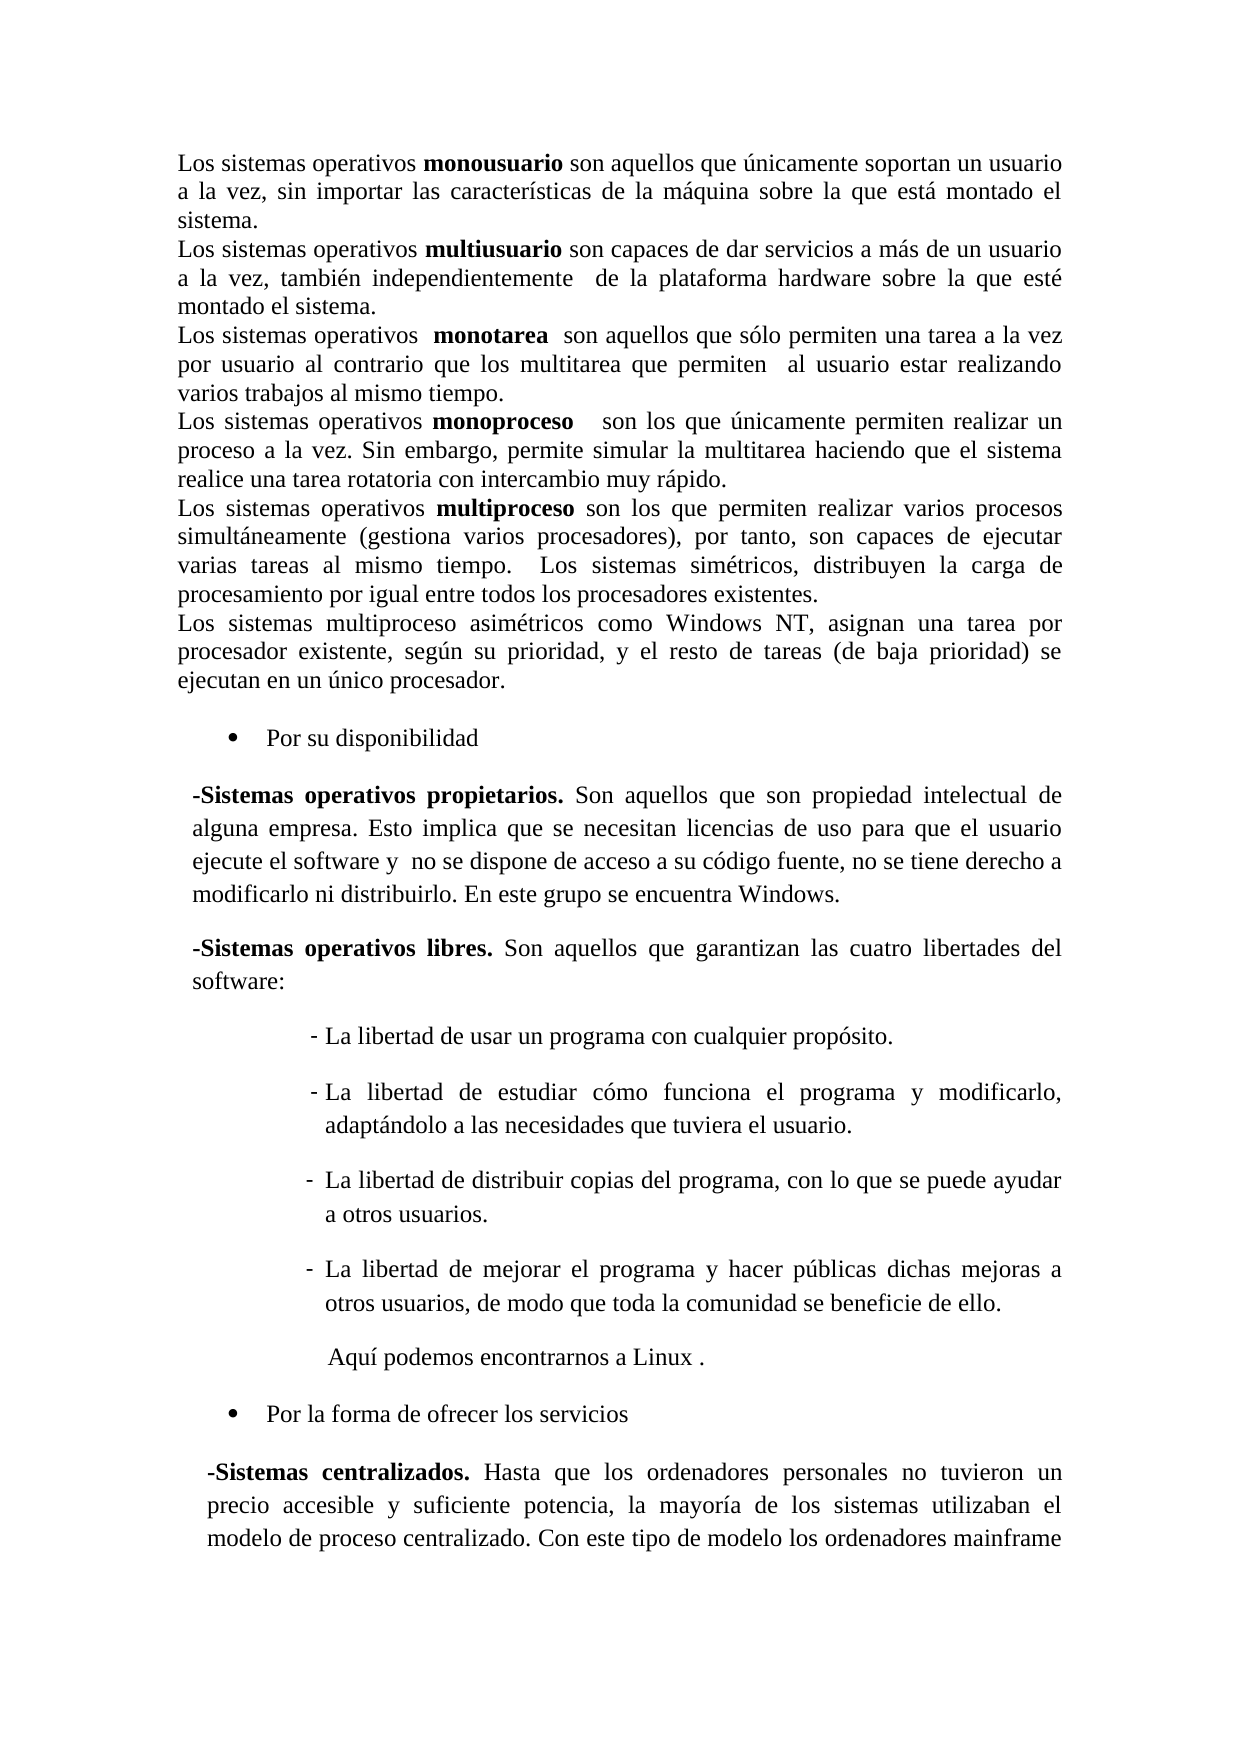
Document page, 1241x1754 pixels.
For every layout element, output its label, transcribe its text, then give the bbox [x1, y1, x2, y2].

text Los sistemas operativos multiproceso son los que permiten realizar varios procesos simultáneamente (gestiona varios procesadores), por tanto, son capaces de ejecutar varias tareas al mismo tiempo. Los sistemas simétricos, distribuyen la carga de procesamiento por igual entre todos los procesadores existentes. [177, 493, 1063, 608]
text Los sistemas operativos multiusuario son capaces de dar servicios a más de un usuario a la vez, también independientemente de la plataforma hardware sobre la que esté montado el sistema. [177, 234, 1063, 320]
list Por la forma de ofrecer los servicios [228, 1399, 1063, 1428]
text Los sistemas operativos monotarea son aquellos que sólo permiten una tarea a la vez por usuario al contrario que los multitarea que permiten al usuario estar realizando varios trabajos al mismo tiempo. [177, 320, 1063, 406]
text Los sistemas multiproceso asimétricos como Windows NT, asignan una tarea por procesador existente, según su prioridad, y el resto de tareas (de baja prioridad) se ejecutan en un único procesador. [177, 608, 1063, 694]
text -Sistemas operativos propietarios. Son aquellos que son propiedad intelectual de alguna empresa. Esto implica que se necesitan licencias de uso para que el usuario ejecute el software y no se dispone de acceso a su código fuente, no se tiene derecho a modificarlo ni distribuirlo. En este grupo se encuentra Windows. [192, 780, 1063, 908]
text -Sistemas centralizados. Hasta que los ordenadores personales no tuvieron un precio accesible y suficiente potencia, la mayoría de los sistemas utilizaban el modelo de proceso centralizado. Con este tipo de modelo los ordenadores mainframe [207, 1457, 1063, 1551]
text Aquí podemos encontrarnos a Linux . [327, 1342, 1063, 1370]
list La libertad de distribuir copias del programa, con lo que se puede ayudar a otros usuarios. [306, 1164, 1063, 1228]
list La libertad de mejorar el programa y hacer públicas dichas mejoras a otros usuarios, de modo que toda la comunidad se beneficie de ello. [306, 1253, 1063, 1317]
list La libertad de estudiar cómo funciona el programa y modificarlo, adaptándolo a las necesidades que tuviera el usuario. [310, 1076, 1063, 1139]
list Por su disponibilidad [228, 723, 1063, 751]
text Los sistemas operativos monoproceso son los que únicamente permiten realizar un proceso a la vez. Sin embargo, permite simular la multitarea haciendo que el sistema realice una tarea rotatoria con intercambio muy rápido. [177, 406, 1063, 493]
text Los sistemas operativos monousuario son aquellos que únicamente soportan un usuario a la vez, sin importar las características de la máquina sobre la que está montado el sistema. [177, 148, 1063, 234]
text -Sistemas operativos libres. Son aquellos que garantizan las cuatro libertades del software: [192, 933, 1063, 995]
list La libertad de usar un programa con cualquier propósito. [310, 1020, 1063, 1050]
